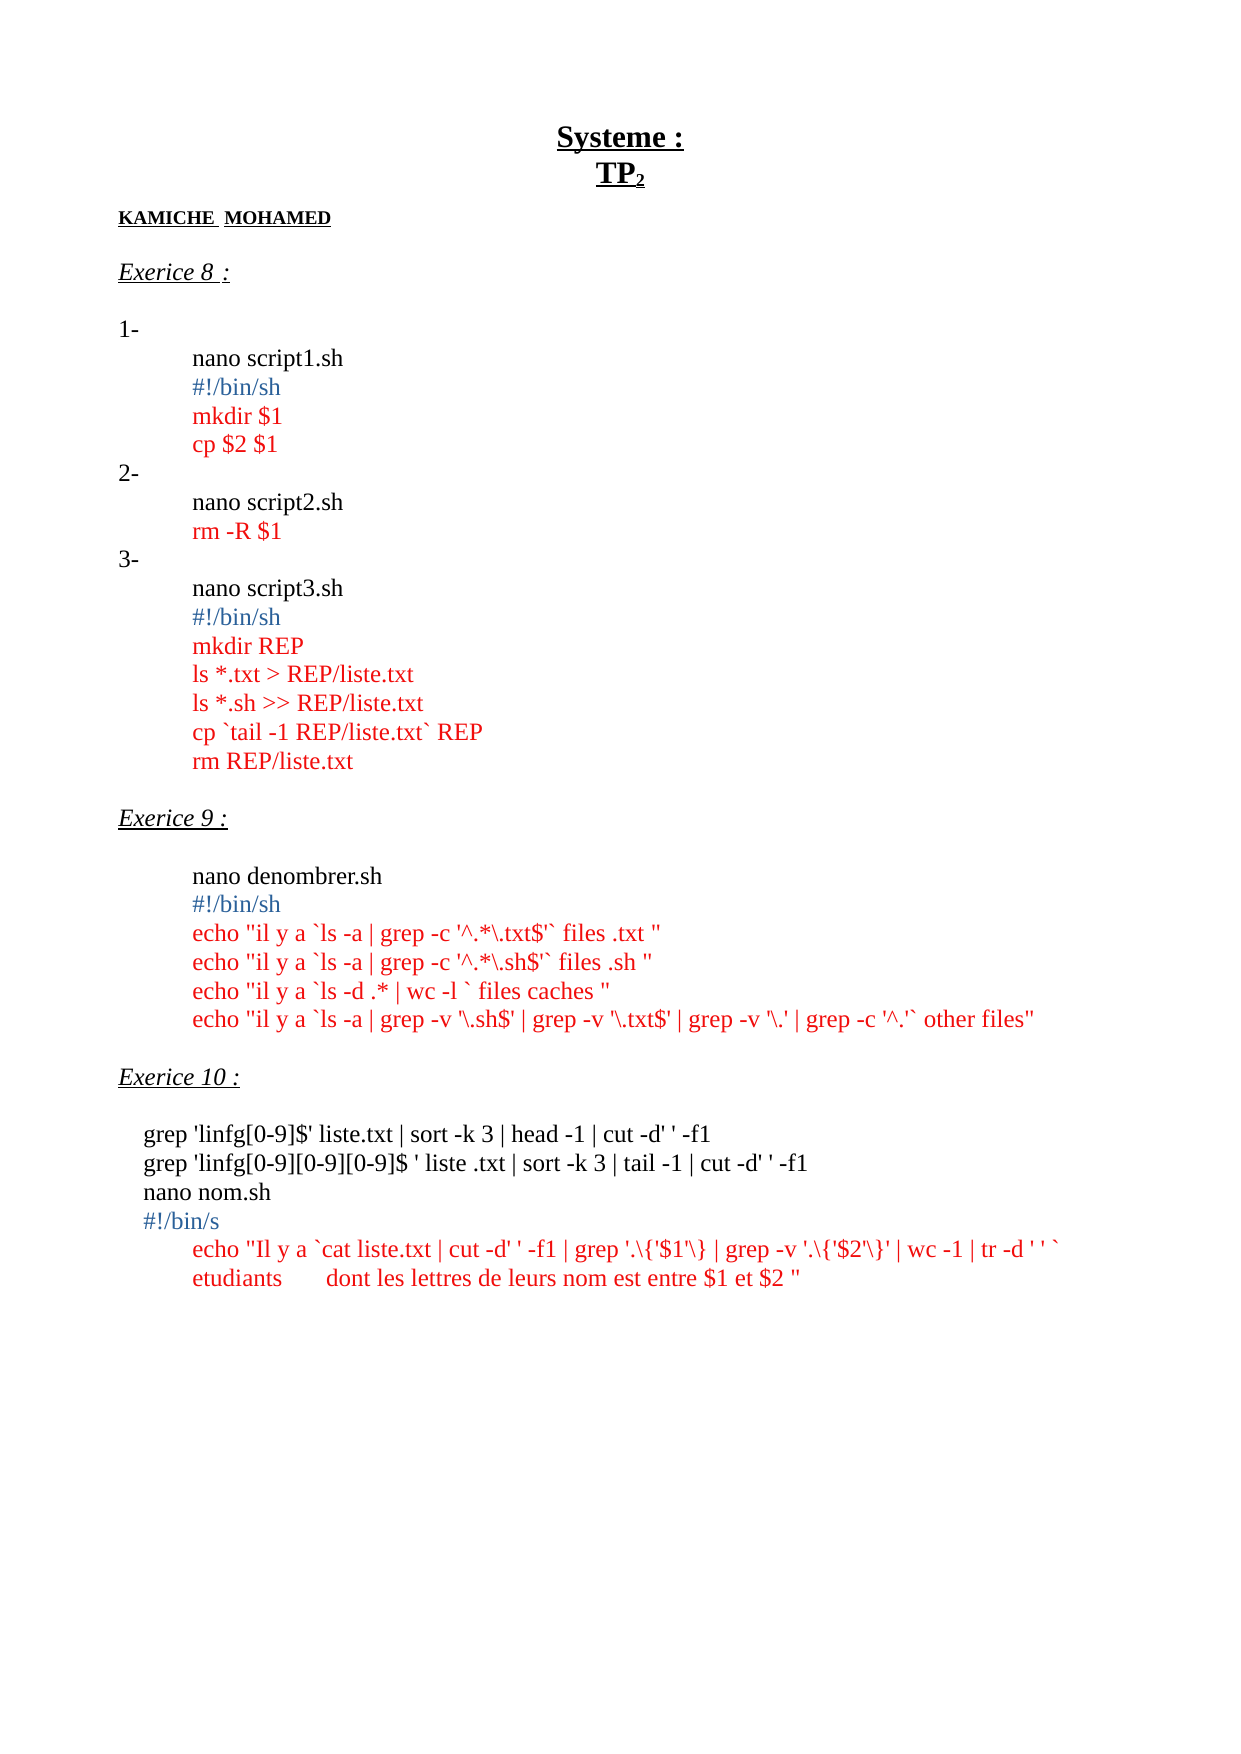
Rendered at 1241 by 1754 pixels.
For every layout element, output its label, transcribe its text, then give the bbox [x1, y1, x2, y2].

text echo "il y a `ls -a | grep -v '\.sh$' | grep -v '\.txt$' | grep -v '\.' | grep -c '^.'` other files" [118, 1004, 1122, 1033]
text 1- [118, 314, 1122, 343]
text nano script1.sh [118, 343, 1122, 372]
text Exerice 10 : [118, 1062, 1122, 1091]
text #!/bin/sh [118, 889, 1122, 918]
text mkdir $1 [118, 401, 1122, 429]
text echo "il y a `ls -a | grep -c '^.*\.sh$'` files .sh " [118, 947, 1122, 976]
text rm -R $1 [118, 516, 1122, 544]
text echo "il y a `ls -a | grep -c '^.*\.txt$'` files .txt " [118, 918, 1122, 947]
text 3- [118, 544, 1122, 573]
text #!/bin/s [118, 1206, 1122, 1234]
text grep 'linfg[0-9]$' liste.txt | sort -k 3 | head -1 | cut -d' ' -f1 [118, 1119, 1122, 1148]
text #!/bin/sh [118, 372, 1122, 401]
text Systeme : [118, 118, 1122, 154]
text ls *.sh >> REP/liste.txt [118, 688, 1122, 717]
text 2- [118, 458, 1122, 487]
text ls *.txt > REP/liste.txt [118, 659, 1122, 688]
text Exerice 9 : [118, 803, 1122, 832]
text mkdir REP [118, 631, 1122, 659]
text #!/bin/sh [118, 602, 1122, 631]
text TP2 [118, 154, 1122, 190]
text echo "il y a `ls -d .* | wc -l ` files caches " [118, 976, 1122, 1004]
text echo "Il y a `cat liste.txt | cut -d' ' -f1 | grep '.\{'$1'\} | grep -v '.\{'$2'\}' | wc -1 | tr -d ' ' ` etudiants dont les lettres de leurs nom est entre $1 et $2 " [118, 1234, 1122, 1292]
text KAMICHE MOHAMED [118, 190, 1122, 228]
text rm REP/liste.txt [118, 746, 1122, 774]
text nano script2.sh [118, 487, 1122, 516]
text grep 'linfg[0-9][0-9][0-9]$ ' liste .txt | sort -k 3 | tail -1 | cut -d' ' -f1 [118, 1148, 1122, 1177]
text nano script3.sh [118, 573, 1122, 602]
text Exerice 8 : [118, 257, 1122, 286]
text cp `tail -1 REP/liste.txt` REP [118, 717, 1122, 746]
text nano denombrer.sh [118, 861, 1122, 889]
text nano nom.sh [118, 1177, 1122, 1206]
text cp $2 $1 [118, 429, 1122, 458]
